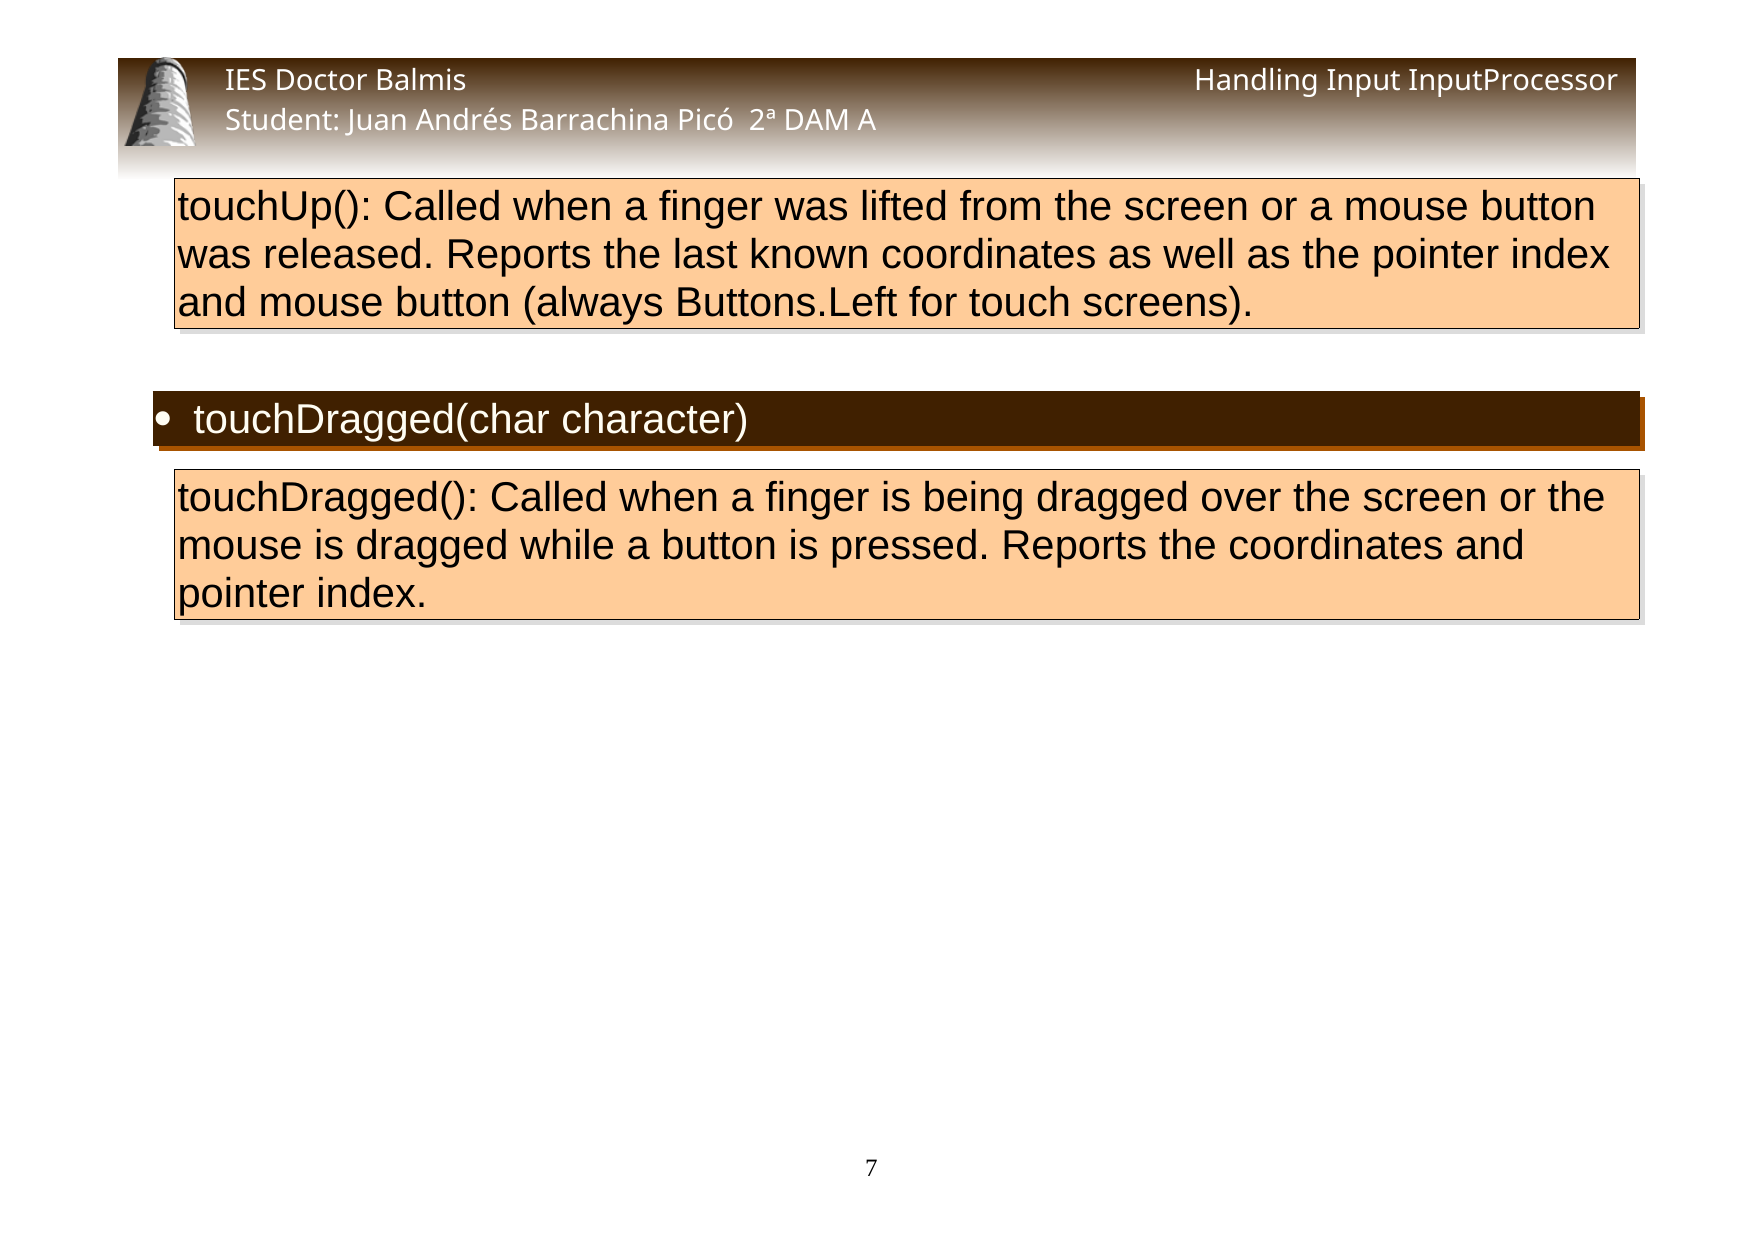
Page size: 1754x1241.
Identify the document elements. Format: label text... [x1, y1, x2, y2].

list touchDragged(char character) [154, 392, 1639, 445]
picture [121, 57, 202, 146]
text touchDragged(): Called when a finger is being dragged over the screen or the mouse is dragged while a button is pressed. Reports the coordinates and pointer index. [175, 470, 1639, 619]
text touchUp(): Called when a finger was lifted from the screen or a mouse button was released. Reports the last known coordinates as well as the pointer index and mouse button (always Buttons.Left for touch screens). [175, 179, 1639, 328]
